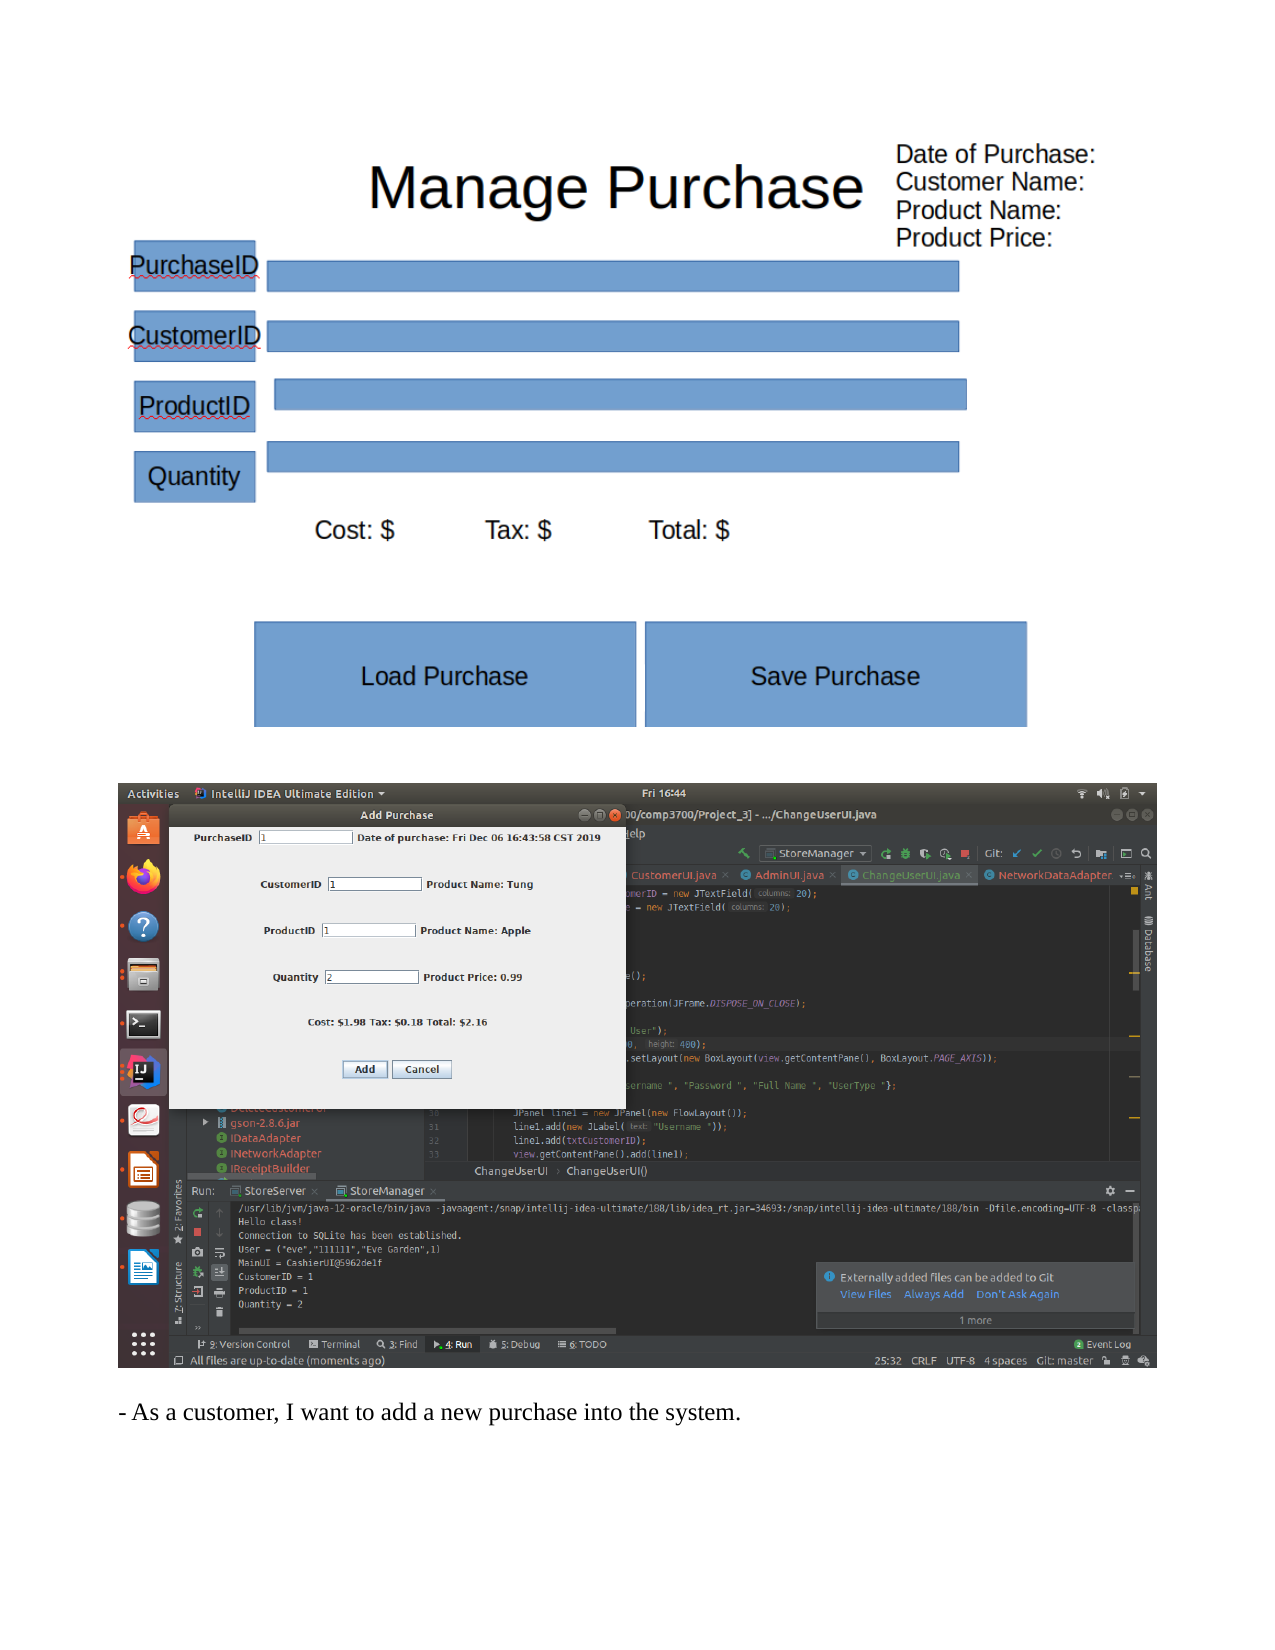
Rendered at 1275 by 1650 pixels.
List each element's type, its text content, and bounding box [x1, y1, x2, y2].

picture [118, 783, 1157, 1368]
picture [118, 118, 1157, 727]
text - As a customer, I want to add a new purchase into the system. [118, 1397, 1157, 1425]
